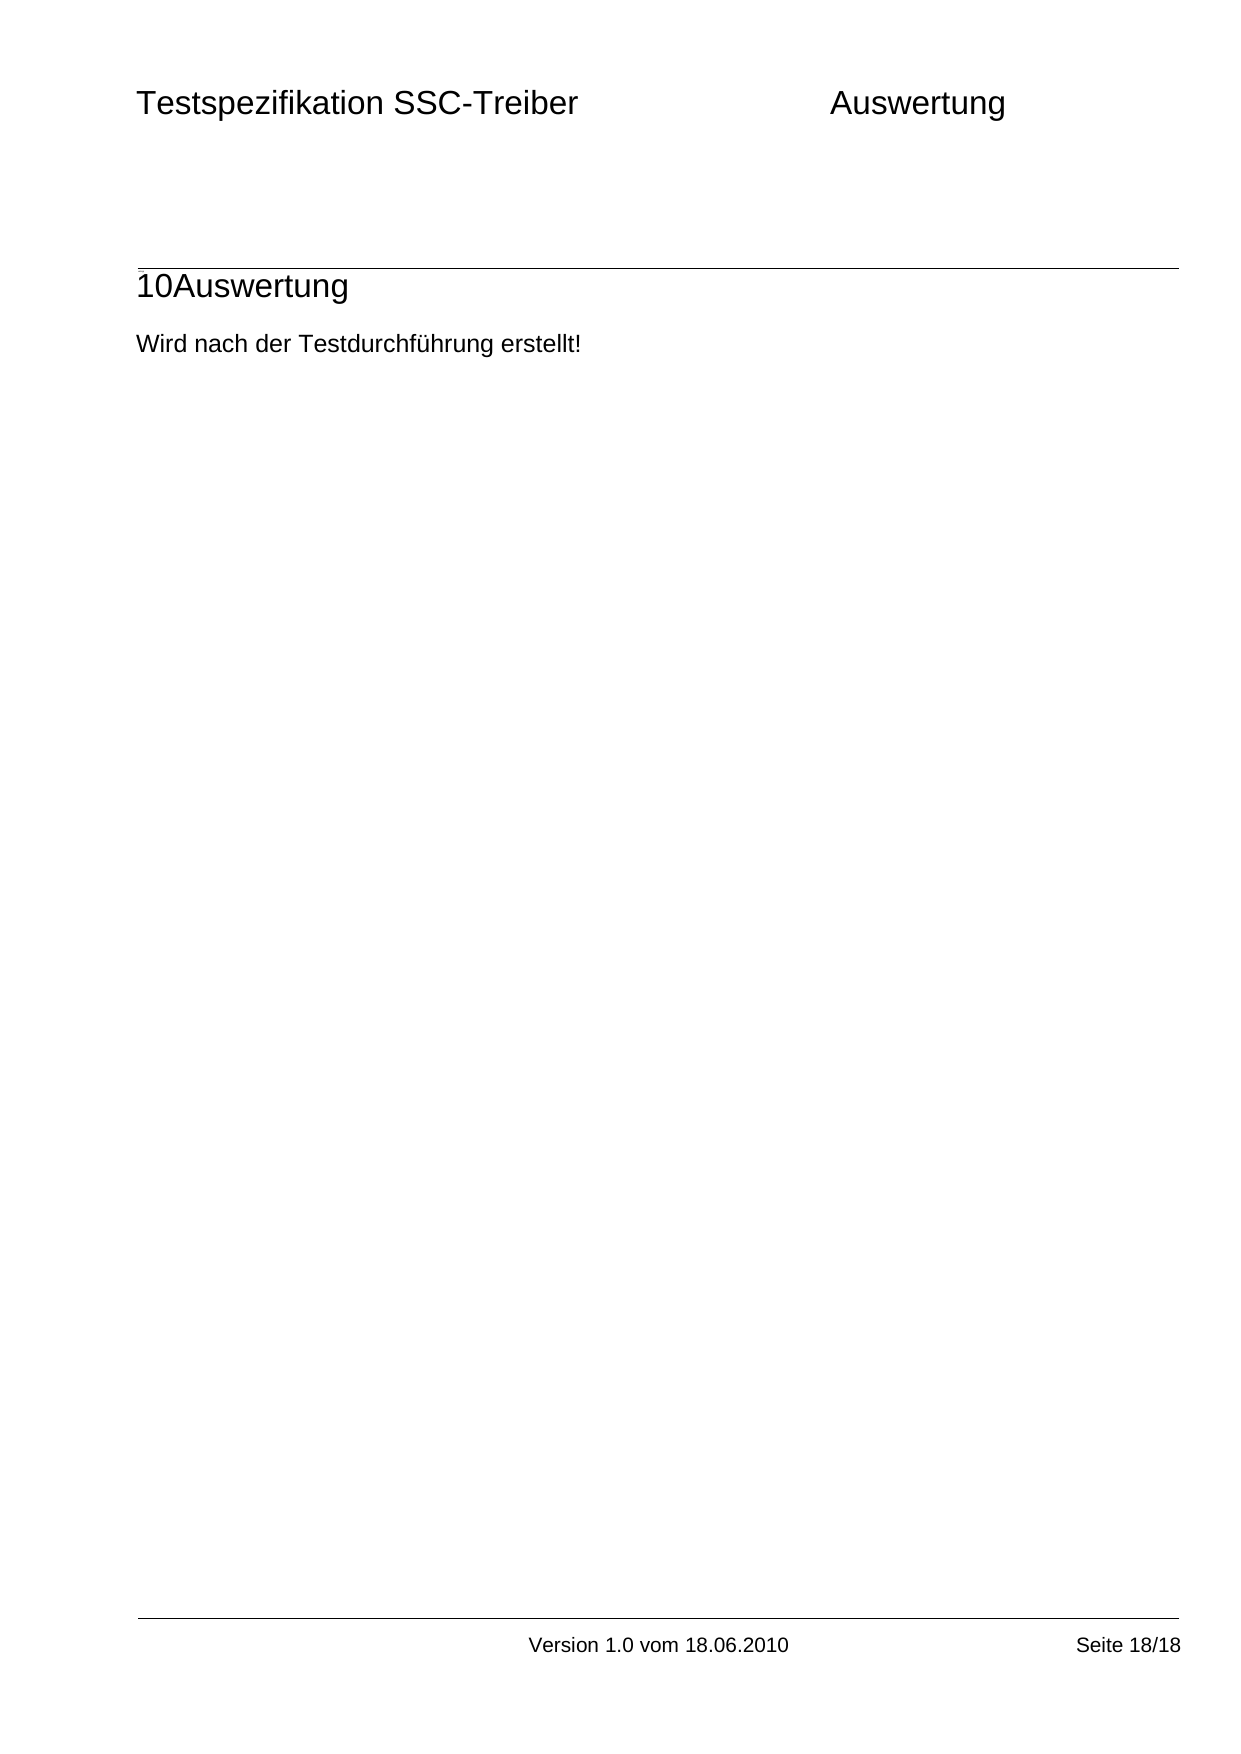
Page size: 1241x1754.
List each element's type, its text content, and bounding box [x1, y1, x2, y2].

subtitle Auswertung [136, 289, 343, 304]
text Wird nach der Testdurchführung erstellt! [136, 329, 1181, 358]
subtitle Auswertung [342, 289, 1181, 304]
